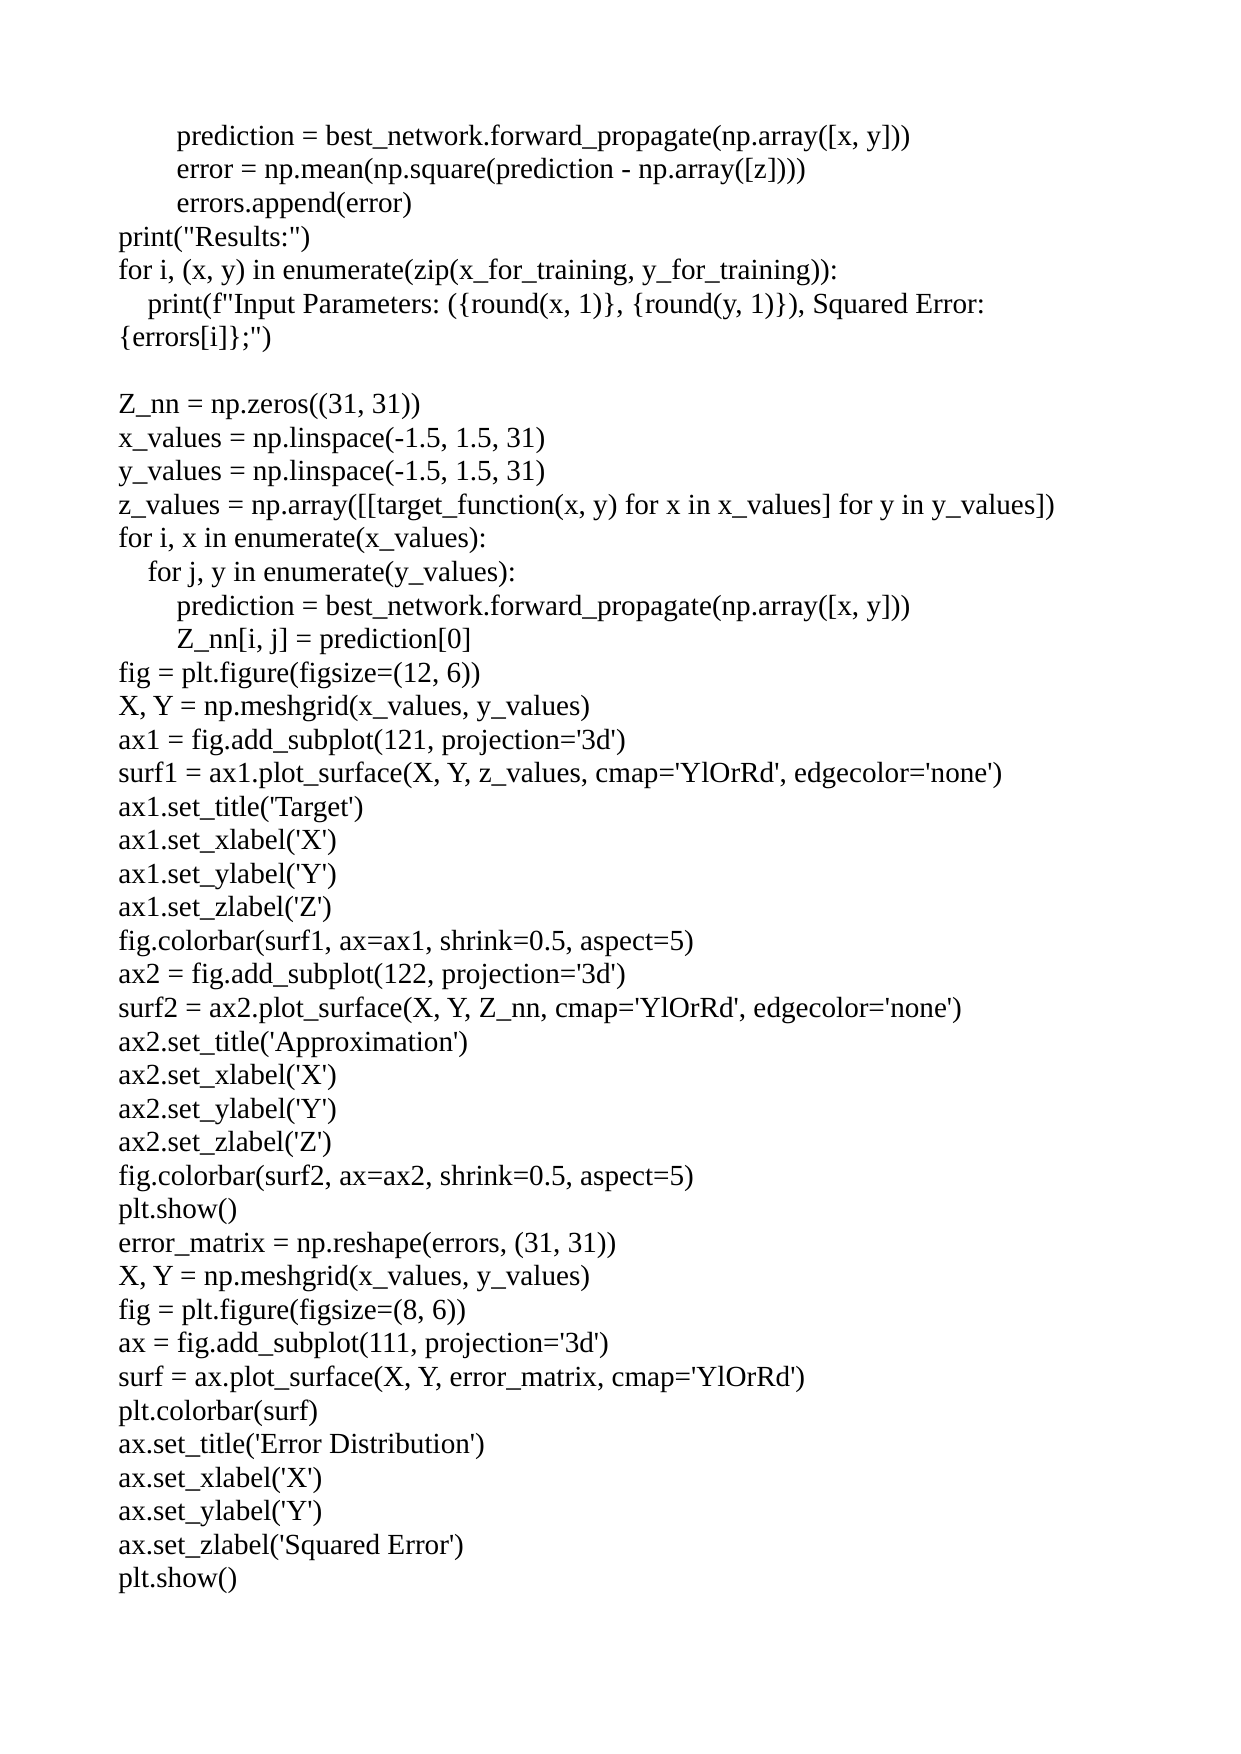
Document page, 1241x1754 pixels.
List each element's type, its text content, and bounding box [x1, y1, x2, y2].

text X, Y = np.meshgrid(x_values, y_values) [118, 688, 1122, 722]
text ax.set_title('Error Distribution') [118, 1426, 1122, 1460]
text print("Results:") [118, 219, 1122, 252]
text ax.set_xlabel('X') [118, 1460, 1122, 1493]
text fig = plt.figure(figsize=(8, 6)) [118, 1292, 1122, 1326]
text X, Y = np.meshgrid(x_values, y_values) [118, 1258, 1122, 1292]
text Z_nn = np.zeros((31, 31)) [118, 386, 1122, 420]
text for i, (x, y) in enumerate(zip(x_for_training, y_for_training)): [118, 252, 1122, 286]
text plt.colorbar(surf) [118, 1393, 1122, 1426]
text ax2.set_zlabel('Z') [118, 1124, 1122, 1158]
text ax.set_zlabel('Squared Error') [118, 1527, 1122, 1560]
text errors.append(error) [118, 185, 1122, 219]
text prediction = best_network.forward_propagate(np.array([x, y])) [118, 118, 1122, 152]
text plt.show() [118, 1191, 1122, 1225]
text ax1.set_xlabel('X') [118, 822, 1122, 856]
text ax1.set_zlabel('Z') [118, 889, 1122, 923]
text prediction = best_network.forward_propagate(np.array([x, y])) [118, 588, 1122, 621]
text surf2 = ax2.plot_surface(X, Y, Z_nn, cmap='YlOrRd', edgecolor='none') [118, 990, 1122, 1024]
text print(f"Input Parameters: ({round(x, 1)}, {round(y, 1)}), Squared Error: {errors[i]};") [118, 286, 1122, 353]
text error_matrix = np.reshape(errors, (31, 31)) [118, 1225, 1122, 1258]
text ax2.set_ylabel('Y') [118, 1091, 1122, 1124]
text error = np.mean(np.square(prediction - np.array([z]))) [118, 152, 1122, 185]
text x_values = np.linspace(-1.5, 1.5, 31) [118, 420, 1122, 453]
text ax2 = fig.add_subplot(122, projection='3d') [118, 957, 1122, 990]
text z_values = np.array([[target_function(x, y) for x in x_values] for y in y_values]) [118, 487, 1122, 521]
text surf = ax.plot_surface(X, Y, error_matrix, cmap='YlOrRd') [118, 1359, 1122, 1393]
text Z_nn[i, j] = prediction[0] [118, 621, 1122, 655]
text surf1 = ax1.plot_surface(X, Y, z_values, cmap='YlOrRd', edgecolor='none') [118, 755, 1122, 789]
text y_values = np.linspace(-1.5, 1.5, 31) [118, 453, 1122, 487]
text ax2.set_xlabel('X') [118, 1057, 1122, 1091]
text ax2.set_title('Approximation') [118, 1024, 1122, 1057]
text ax1.set_ylabel('Y') [118, 856, 1122, 889]
text fig = plt.figure(figsize=(12, 6)) [118, 655, 1122, 688]
text fig.colorbar(surf2, ax=ax2, shrink=0.5, aspect=5) [118, 1158, 1122, 1191]
text ax1.set_title('Target') [118, 789, 1122, 822]
text fig.colorbar(surf1, ax=ax1, shrink=0.5, aspect=5) [118, 923, 1122, 957]
text ax.set_ylabel('Y') [118, 1493, 1122, 1527]
text plt.show() [118, 1560, 1122, 1594]
text for i, x in enumerate(x_values): [118, 521, 1122, 554]
text for j, y in enumerate(y_values): [118, 554, 1122, 588]
text ax1 = fig.add_subplot(121, projection='3d') [118, 722, 1122, 755]
text ax = fig.add_subplot(111, projection='3d') [118, 1326, 1122, 1359]
